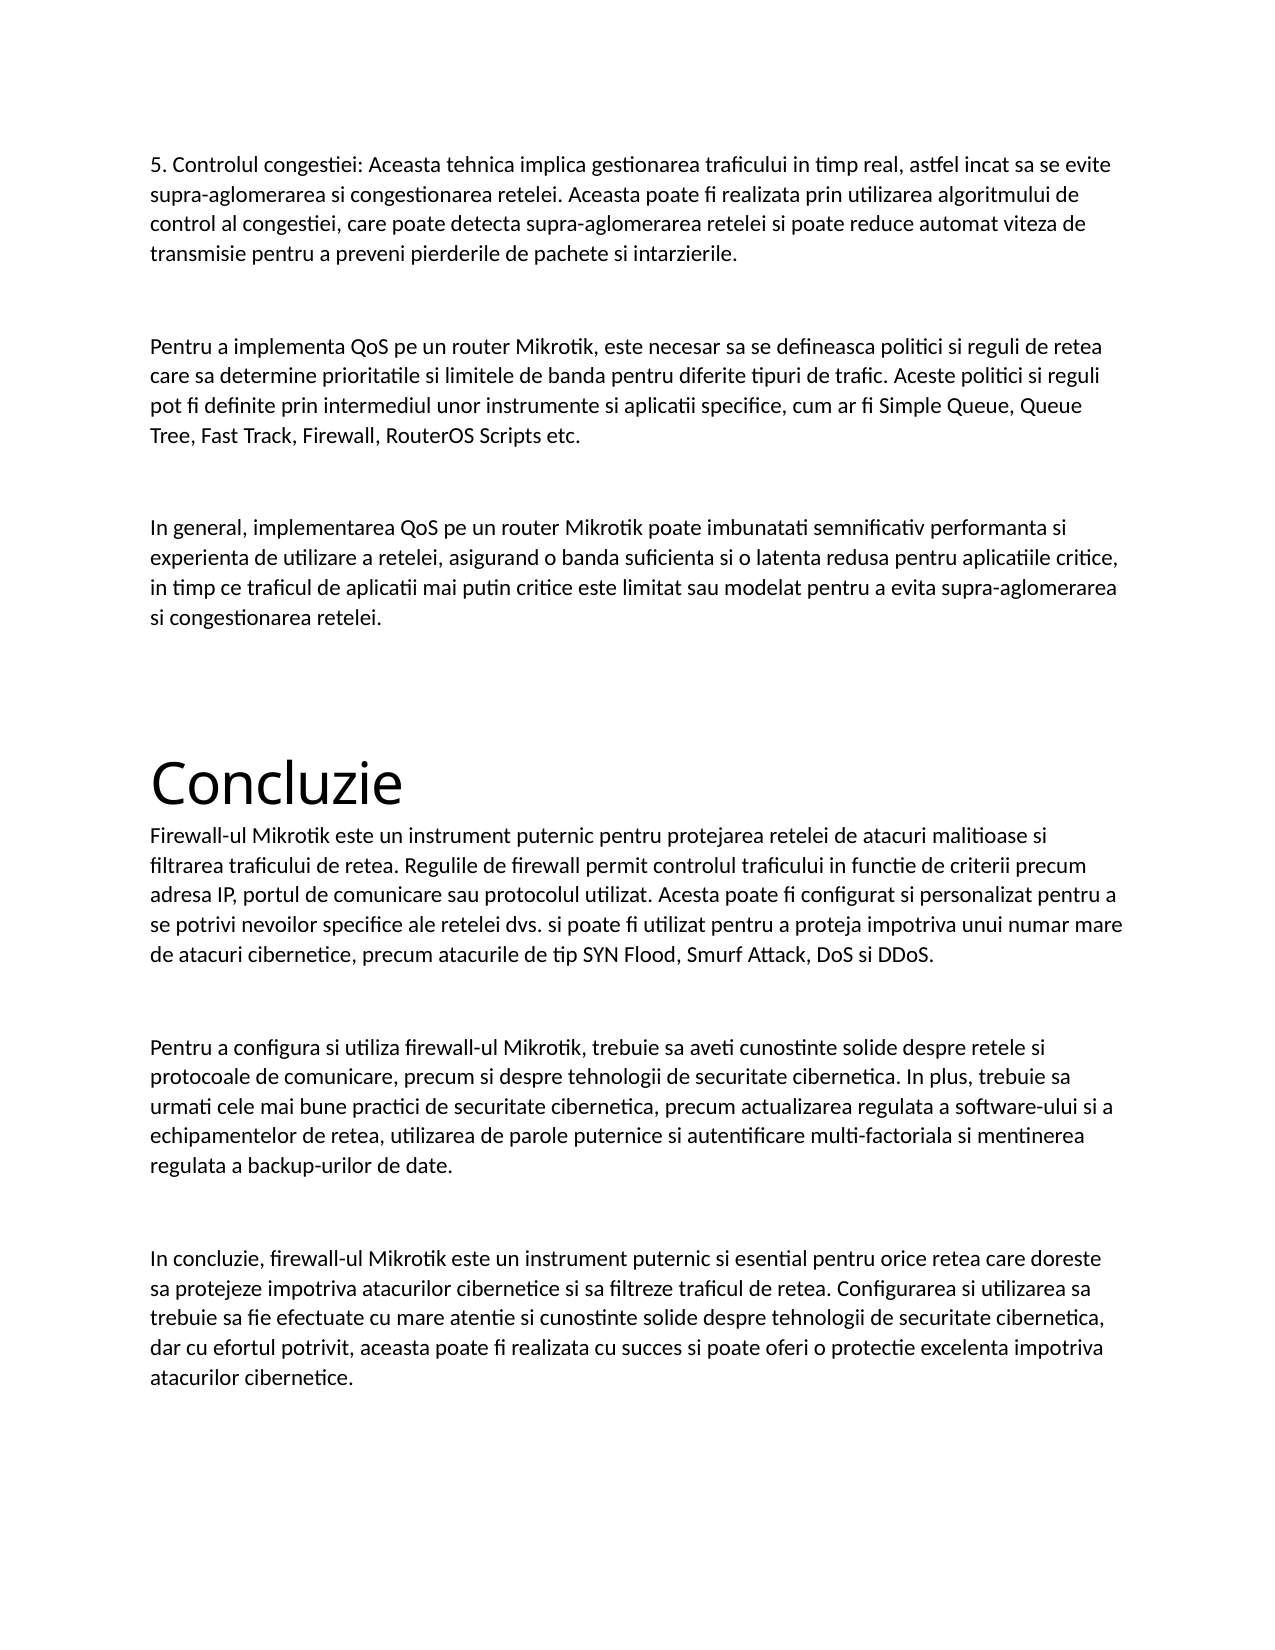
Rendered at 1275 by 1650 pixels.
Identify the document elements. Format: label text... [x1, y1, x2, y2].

text Pentru a implementa QoS pe un router Mikrotik, este necesar sa se defineasca politici si reguli de retea care sa determine prioritatile si limitele de banda pentru diferite tipuri de trafic. Aceste politici si reguli pot fi definite prin intermediul unor instrumente si aplicatii specifice, cum ar fi Simple Queue, Queue Tree, Fast Track, Firewall, RouterOS Scripts etc. [150, 332, 1125, 449]
text Pentru a configura si utiliza firewall-ul Mikrotik, trebuie sa aveti cunostinte solide despre retele si protocoale de comunicare, precum si despre tehnologii de securitate cibernetica. In plus, trebuie sa urmati cele mai bune practici de securitate cibernetica, precum actualizarea regulata a software-ului si a echipamentelor de retea, utilizarea de parole puternice si autentificare multi-factoriala si mentinerea regulata a backup-urilor de date. [150, 1033, 1125, 1179]
title Concluzie [150, 742, 1125, 821]
text In concluzie, firewall-ul Mikrotik este un instrument puternic si esential pentru orice retea care doreste sa protejeze impotriva atacurilor cibernetice si sa filtreze traficul de retea. Configurarea si utilizarea sa trebuie sa fie efectuate cu mare atentie si cunostinte solide despre tehnologii de securitate cibernetica, dar cu efortul potrivit, aceasta poate fi realizata cu succes si poate oferi o protectie excelenta impotriva atacurilor cibernetice. [150, 1244, 1125, 1391]
text Firewall-ul Mikrotik este un instrument puternic pentru protejarea retelei de atacuri malitioase si filtrarea traficului de retea. Regulile de firewall permit controlul traficului in functie de criterii precum adresa IP, portul de comunicare sau protocolul utilizat. Acesta poate fi configurat si personalizat pentru a se potrivi nevoilor specifice ale retelei dvs. si poate fi utilizat pentru a proteja impotriva unui numar mare de atacuri cibernetice, precum atacurile de tip SYN Flood, Smurf Attack, DoS si DDoS. [150, 821, 1125, 968]
text In general, implementarea QoS pe un router Mikrotik poate imbunatati semnificativ performanta si experienta de utilizare a retelei, asigurand o banda suficienta si o latenta redusa pentru aplicatiile critice, in timp ce traficul de aplicatii mai putin critice este limitat sau modelat pentru a evita supra-aglomerarea si congestionarea retelei. [150, 513, 1125, 631]
text 5. Controlul congestiei: Aceasta tehnica implica gestionarea traficului in timp real, astfel incat sa se evite supra-aglomerarea si congestionarea retelei. Aceasta poate fi realizata prin utilizarea algoritmului de control al congestiei, care poate detecta supra-aglomerarea retelei si poate reduce automat viteza de transmisie pentru a preveni pierderile de pachete si intarzierile. [150, 150, 1125, 267]
